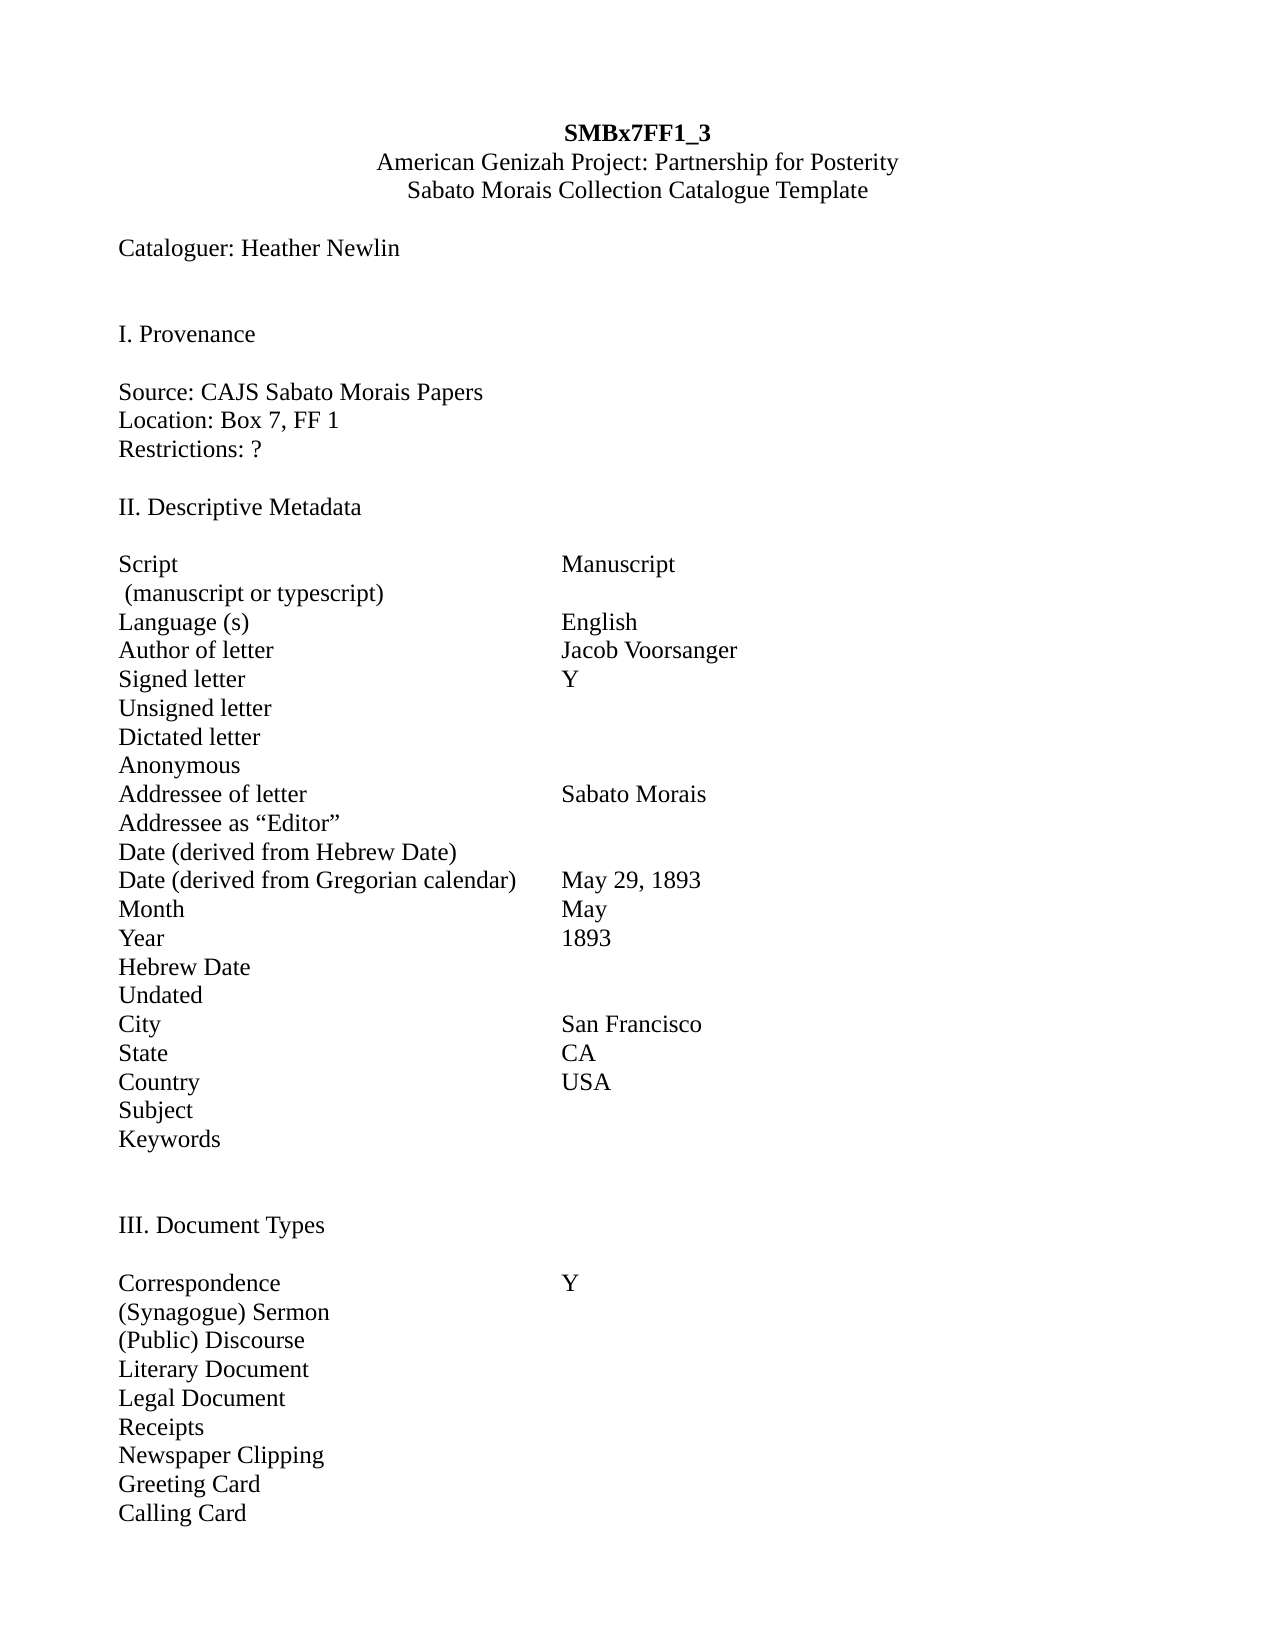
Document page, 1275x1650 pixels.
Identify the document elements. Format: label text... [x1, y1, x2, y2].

text Month May [118, 894, 1157, 923]
text Greeting Card [118, 1469, 1157, 1498]
text Receipts [118, 1412, 1157, 1441]
text Addressee of letter Sabato Morais [118, 779, 1157, 808]
text Script Manuscript [118, 549, 1157, 578]
text Dictated letter [118, 722, 1157, 751]
text Calling Card [118, 1498, 1157, 1527]
text Correspondence Y [118, 1268, 1157, 1297]
text Country USA [118, 1067, 1157, 1096]
text Year 1893 [118, 923, 1157, 952]
text Subject [118, 1096, 1157, 1124]
text Restrictions: ? [118, 434, 1157, 463]
text III. Document Types [118, 1211, 1157, 1239]
text Source: CAJS Sabato Morais Papers [118, 377, 1157, 406]
text Undated [118, 981, 1157, 1009]
text SMBx7FF1_3 [118, 118, 1157, 147]
text Hebrew Date [118, 952, 1157, 981]
text State CA [118, 1038, 1157, 1067]
text Unsigned letter [118, 693, 1157, 722]
text II. Descriptive Metadata [118, 492, 1157, 521]
text City San Francisco [118, 1009, 1157, 1038]
text American Genizah Project: Partnership for Posterity [118, 147, 1157, 176]
text Cataloguer: Heather Newlin [118, 233, 1157, 262]
text Language (s) English [118, 607, 1157, 636]
text Date (derived from Gregorian calendar) May 29, 1893 [118, 866, 1157, 894]
text I. Provenance [118, 319, 1157, 348]
text Addressee as “Editor” [118, 808, 1157, 837]
text Anonymous [118, 751, 1157, 779]
text Author of letter Jacob Voorsanger [118, 636, 1157, 664]
text Location: Box 7, FF 1 [118, 406, 1157, 434]
text Signed letter Y [118, 664, 1157, 693]
text Date (derived from Hebrew Date) [118, 837, 1157, 866]
text Newspaper Clipping [118, 1441, 1157, 1469]
text (Synagogue) Sermon [118, 1297, 1157, 1326]
text Literary Document [118, 1354, 1157, 1383]
text (Public) Discourse [118, 1326, 1157, 1354]
text (manuscript or typescript) [118, 578, 1157, 607]
text Legal Document [118, 1383, 1157, 1412]
text Keywords [118, 1124, 1157, 1153]
text Sabato Morais Collection Catalogue Template [118, 176, 1157, 204]
